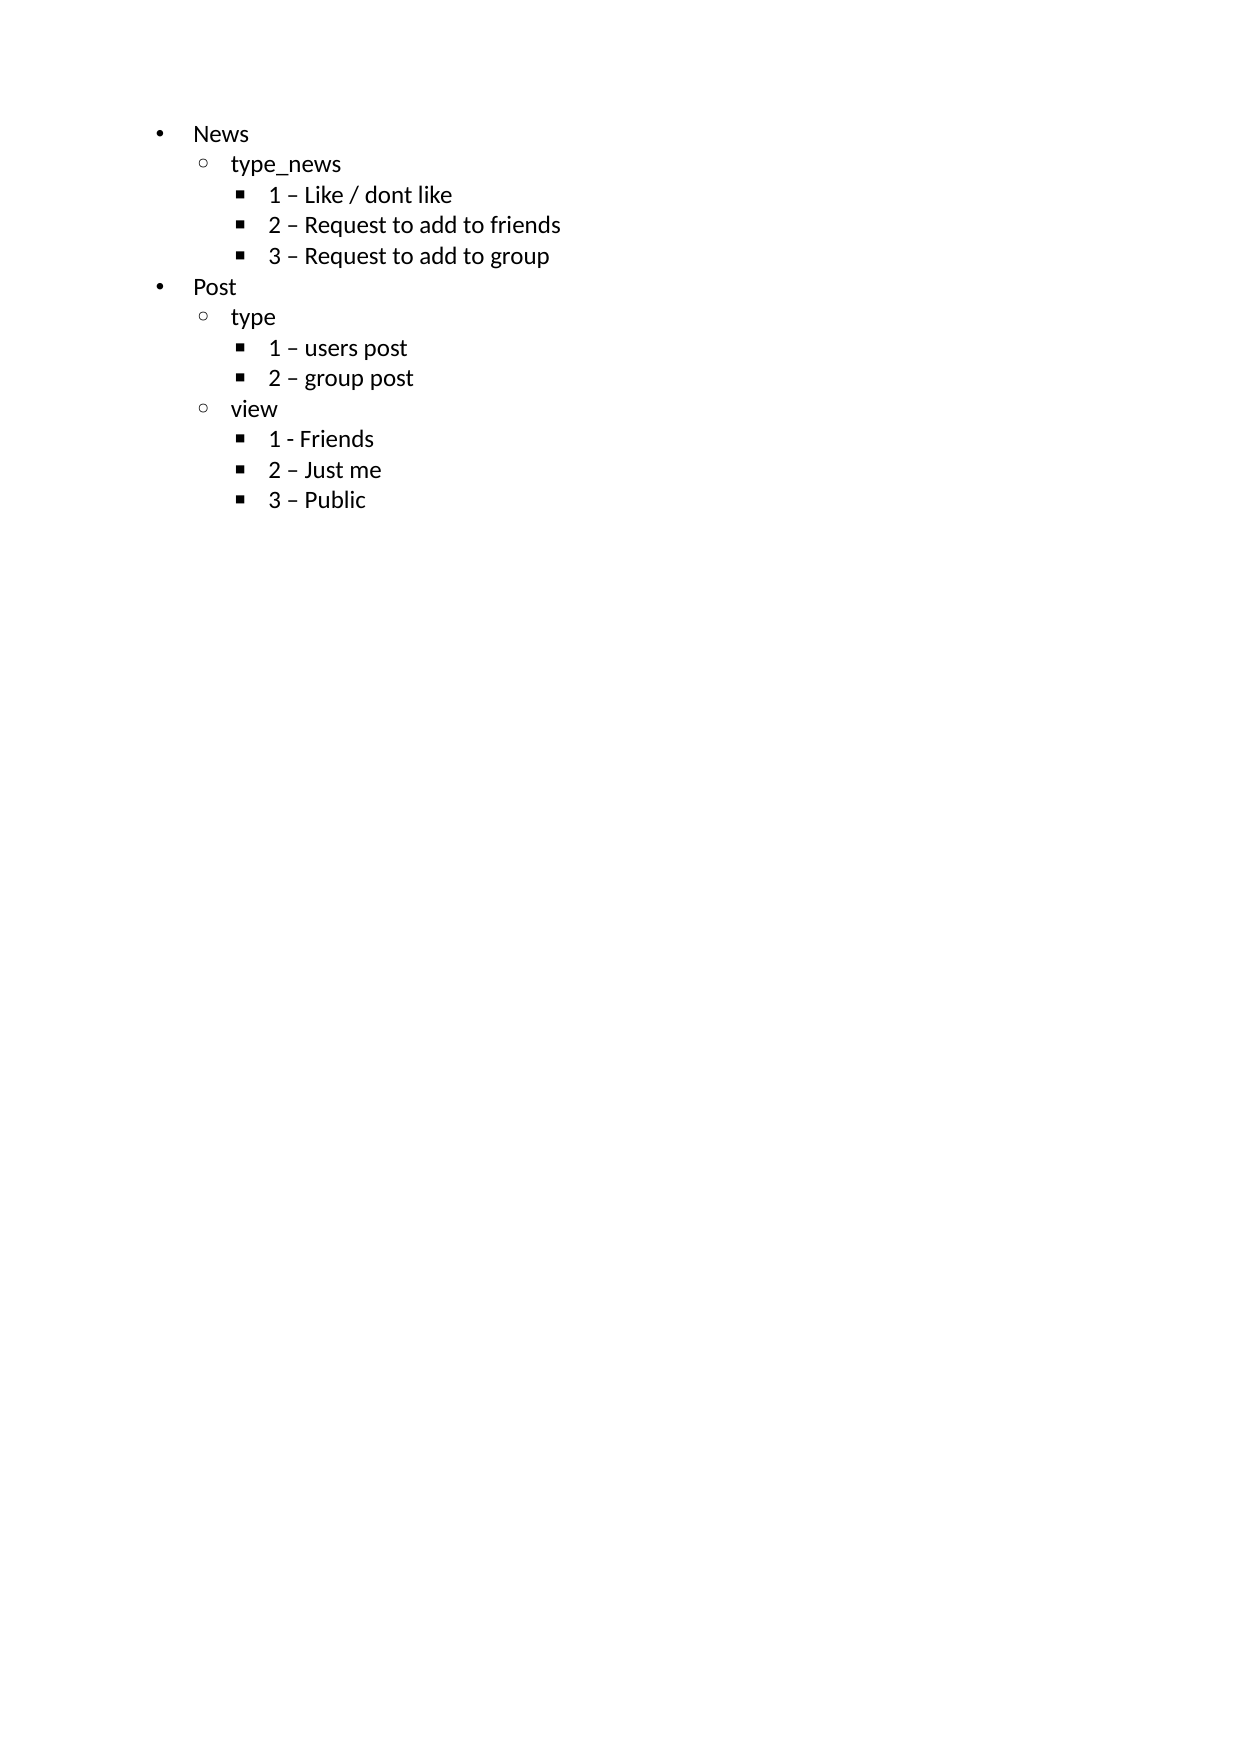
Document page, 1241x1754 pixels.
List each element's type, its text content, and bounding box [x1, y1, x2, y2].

list 1 – Like / dont like [231, 179, 1122, 210]
list 3 – Public [231, 484, 1122, 515]
list 3 – Request to add to group [231, 240, 1122, 271]
list 1 - Friends [231, 423, 1122, 454]
list type_news [193, 149, 1122, 179]
list 2 – group post [231, 362, 1122, 393]
list type [193, 301, 1122, 332]
list view [193, 393, 1122, 423]
list News [156, 118, 1122, 149]
list 2 – Request to add to friends [231, 210, 1122, 240]
list 1 – users post [231, 332, 1122, 362]
list 2 – Just me [231, 454, 1122, 484]
list Post [156, 271, 1122, 301]
